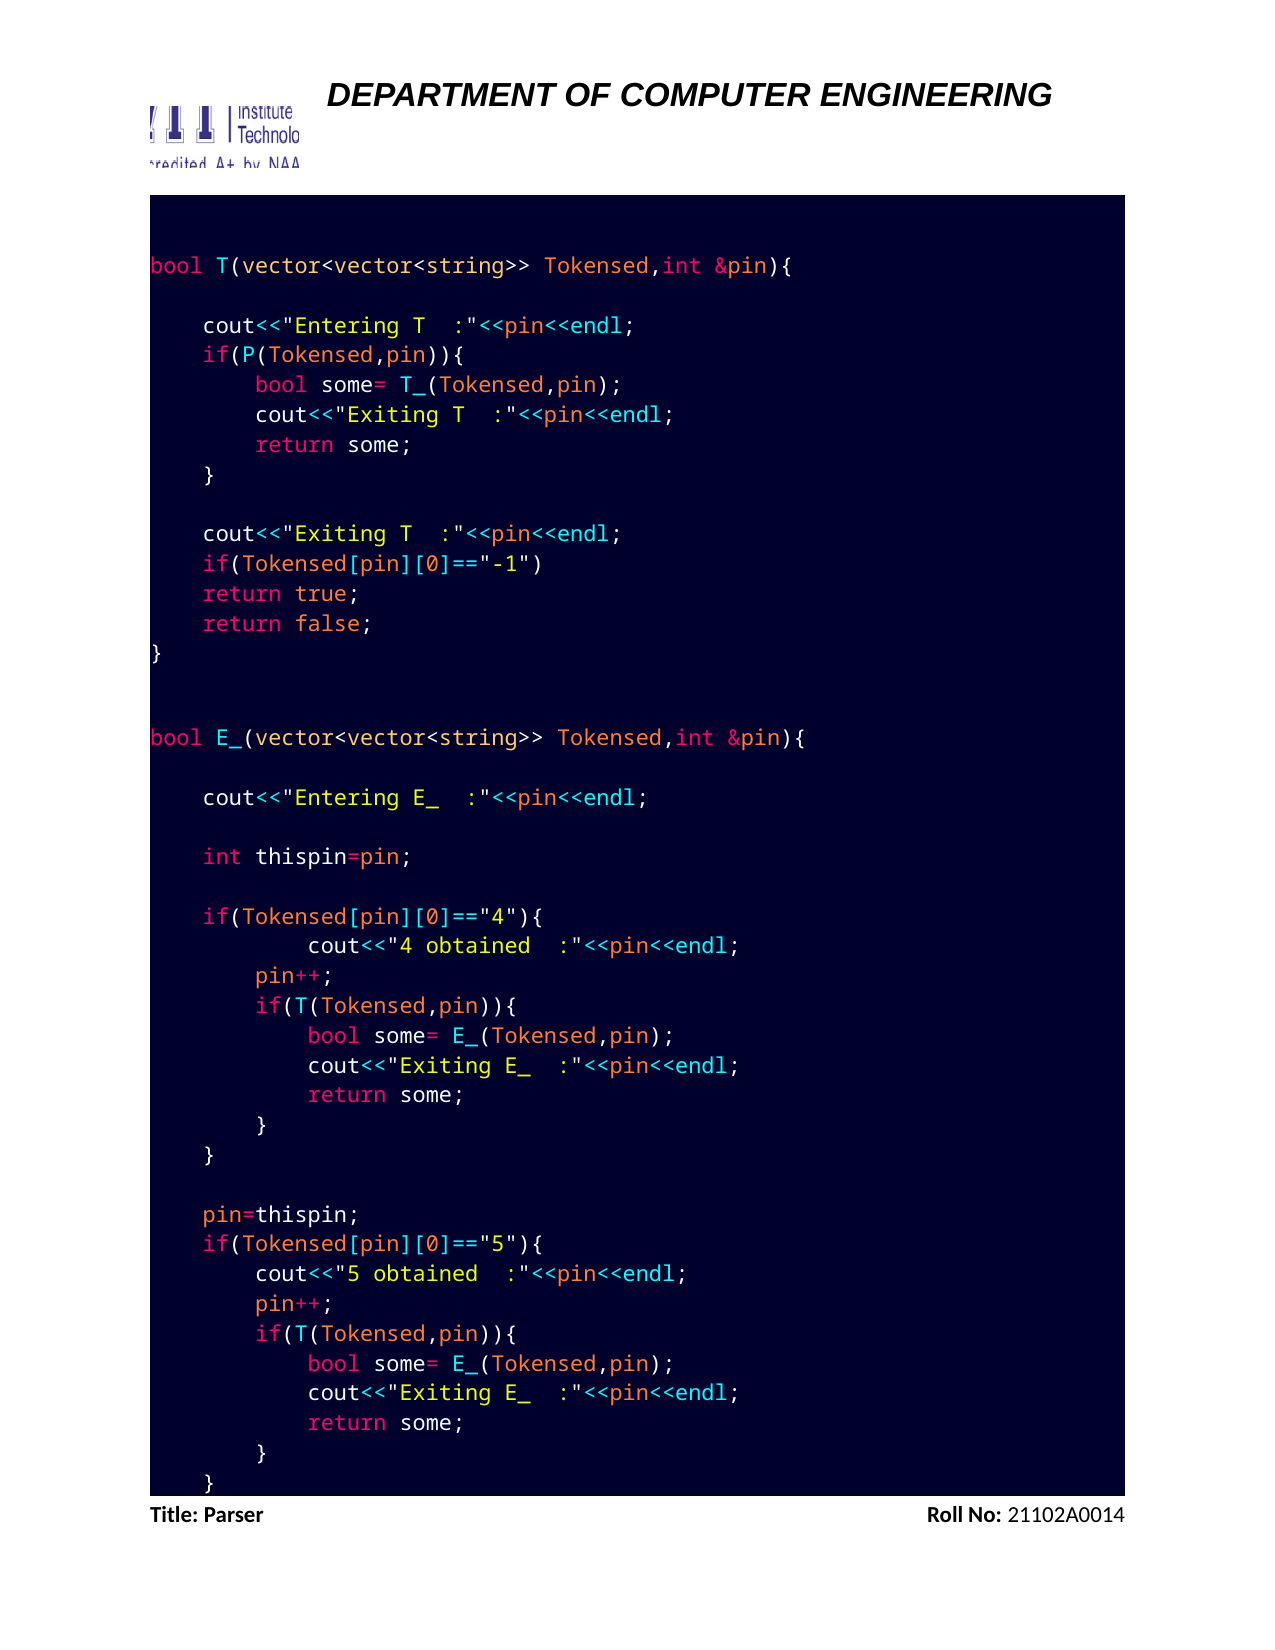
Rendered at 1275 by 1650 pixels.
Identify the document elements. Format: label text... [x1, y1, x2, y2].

text bool E_(vector<vector<string>> Tokensed,int &pin){ [150, 722, 1125, 752]
text if(T(Tokensed,pin)){ [150, 1318, 1125, 1347]
text cout<<"Entering T :"<<pin<<endl; [150, 309, 1125, 339]
text return some; [150, 429, 1125, 458]
text } [150, 1437, 1125, 1467]
text if(T(Tokensed,pin)){ [150, 990, 1125, 1020]
text return false; [150, 607, 1125, 637]
text cout<<"Exiting T :"<<pin<<endl; [150, 399, 1125, 429]
text int thispin=pin; [150, 841, 1125, 871]
text cout<<"Entering E_ :"<<pin<<endl; [150, 781, 1125, 811]
text bool T(vector<vector<string>> Tokensed,int &pin){ [150, 250, 1125, 280]
text cout<<"4 obtained :"<<pin<<endl; [150, 930, 1125, 960]
text cout<<"5 obtained :"<<pin<<endl; [150, 1258, 1125, 1288]
text if(Tokensed[pin][0]=="4"){ [150, 901, 1125, 930]
text bool some= E_(Tokensed,pin); [150, 1020, 1125, 1049]
text } [150, 1109, 1125, 1139]
text cout<<"Exiting E_ :"<<pin<<endl; [150, 1377, 1125, 1407]
text pin++; [150, 960, 1125, 990]
text return some; [150, 1407, 1125, 1437]
text return some; [150, 1079, 1125, 1109]
text if(P(Tokensed,pin)){ [150, 339, 1125, 369]
text pin++; [150, 1288, 1125, 1318]
text pin=thispin; [150, 1198, 1125, 1228]
text if(Tokensed[pin][0]=="-1") [150, 548, 1125, 578]
text cout<<"Exiting T :"<<pin<<endl; [150, 518, 1125, 548]
text } [150, 1467, 1125, 1496]
text } [150, 1139, 1125, 1169]
text if(Tokensed[pin][0]=="5"){ [150, 1228, 1125, 1258]
text return true; [150, 578, 1125, 607]
text } [150, 458, 1125, 488]
text bool some= E_(Tokensed,pin); [150, 1347, 1125, 1377]
text bool some= T_(Tokensed,pin); [150, 369, 1125, 399]
text cout<<"Exiting E_ :"<<pin<<endl; [150, 1049, 1125, 1079]
text } [150, 637, 1125, 667]
